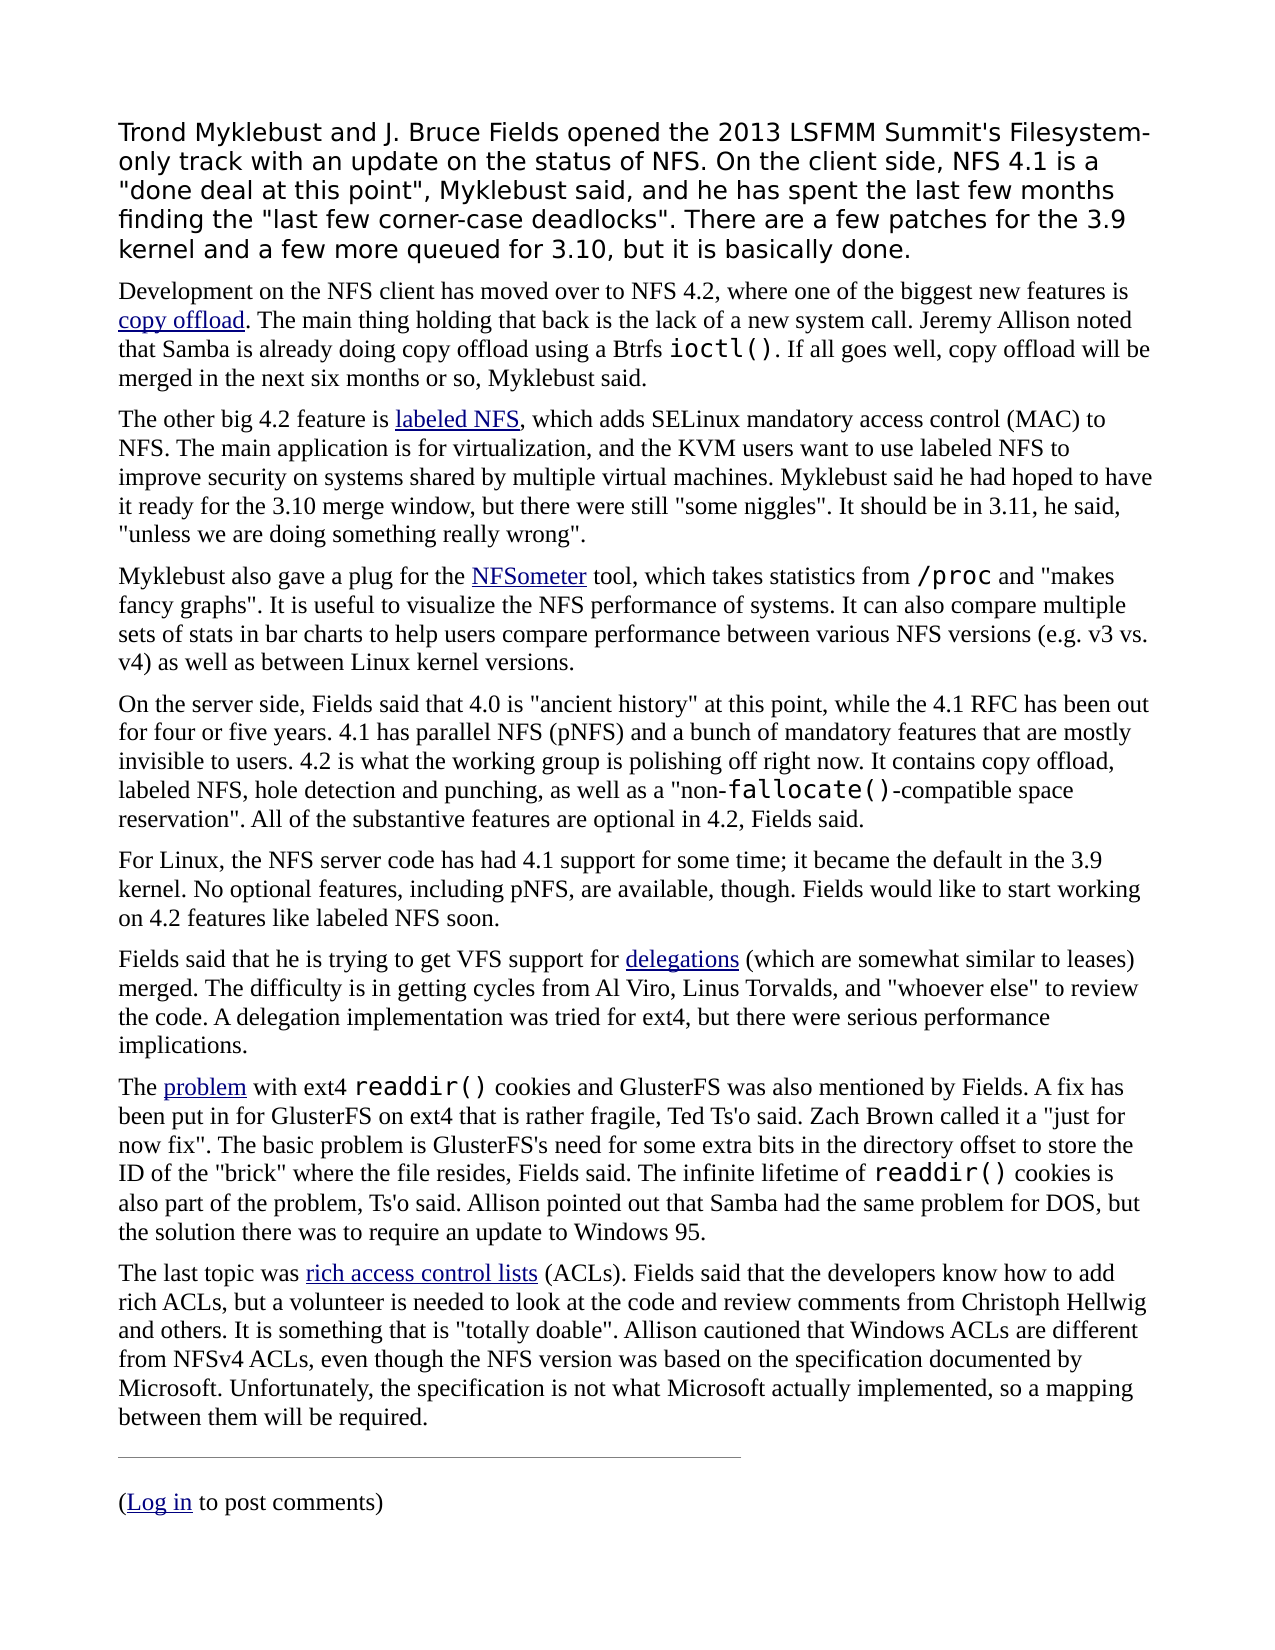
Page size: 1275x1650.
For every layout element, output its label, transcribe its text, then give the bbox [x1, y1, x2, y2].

text Fields said that he is trying to get VFS support for delegations (which are somewhat similar to leases) merged. The difficulty is in getting cycles from Al Viro, Linus Torvalds, and "whoever else" to review the code. A delegation implementation was tried for ext4, but there were serious performance implications. [118, 944, 1157, 1059]
text The problem with ext4 readdir() cookies and GlusterFS was also mentioned by Fields. A fix has been put in for GlusterFS on ext4 that is rather fragile, Ted Ts'o said. Zach Brown called it a "just for now fix". The basic problem is GlusterFS's need for some extra bits in the directory offset to store the ID of the "brick" where the file resides, Fields said. The infinite lifetime of readdir() cookies is also part of the problem, Ts'o said. Allison pointed out that Samba had the same problem for DOS, but the solution there was to require an update to Windows 95. [118, 1072, 1157, 1245]
text The other big 4.2 feature is labeled NFS, which adds SELinux mandatory access control (MAC) to NFS. The main application is for virtualization, and the KVM users want to use labeled NFS to improve security on systems shared by multiple virtual machines. Myklebust said he had hoped to have it ready for the 3.10 merge window, but there were still "some niggles". It should be in 3.11, he said, "unless we are doing something really wrong". [118, 404, 1157, 548]
text The last topic was rich access control lists (ACLs). Fields said that the developers know how to add rich ACLs, but a volunteer is needed to look at the code and review comments from Christoph Hellwig and others. It is something that is "totally doable". Allison cautioned that Windows ACLs are different from NFSv4 ACLs, even though the NFS version was based on the specification documented by Microsoft. Unfortunately, the specification is not what Microsoft actually implemented, so a mapping between them will be required. [118, 1258, 1157, 1430]
text (Log in to post comments) [118, 1487, 1157, 1516]
text Trond Myklebust and J. Bruce Fields opened the 2013 LSFMM Summit's Filesystem-only track with an update on the status of NFS. On the client side, NFS 4.1 is a "done deal at this point", Myklebust said, and he has spent the last few months finding the "last few corner-case deadlocks". There are a few patches for the 3.9 kernel and a few more queued for 3.10, but it is basically done. [118, 118, 1157, 264]
text For Linux, the NFS server code has had 4.1 support for some time; it became the default in the 3.9 kernel. No optional features, including pNFS, are available, though. Fields would like to start working on 4.2 features like labeled NFS soon. [118, 846, 1157, 932]
text Development on the NFS client has moved over to NFS 4.2, where one of the biggest new features is copy offload. The main thing holding that back is the lack of a new system call. Jeremy Allison noted that Samba is already doing copy offload using a Btrfs ioctl(). If all goes well, copy offload will be merged in the next six months or so, Myklebust said. [118, 276, 1157, 392]
text On the server side, Fields said that 4.0 is "ancient history" at this point, while the 4.1 RFC has been out for four or five years. 4.1 has parallel NFS (pNFS) and a bunch of mandatory features that are mostly invisible to users. 4.2 is what the working group is polishing off right now. It contains copy offload, labeled NFS, hole detection and punching, as well as a "non-fallocate()-compatible space reservation". All of the substantive features are optional in 4.2, Fields said. [118, 689, 1157, 833]
text Myklebust also gave a plug for the NFSometer tool, which takes statistics from /proc and "makes fancy graphs". It is useful to visualize the NFS performance of systems. It can also compare multiple sets of stats in bar charts to help users compare performance between various NFS versions (e.g. v3 vs. v4) as well as between Linux kernel versions. [118, 561, 1157, 676]
